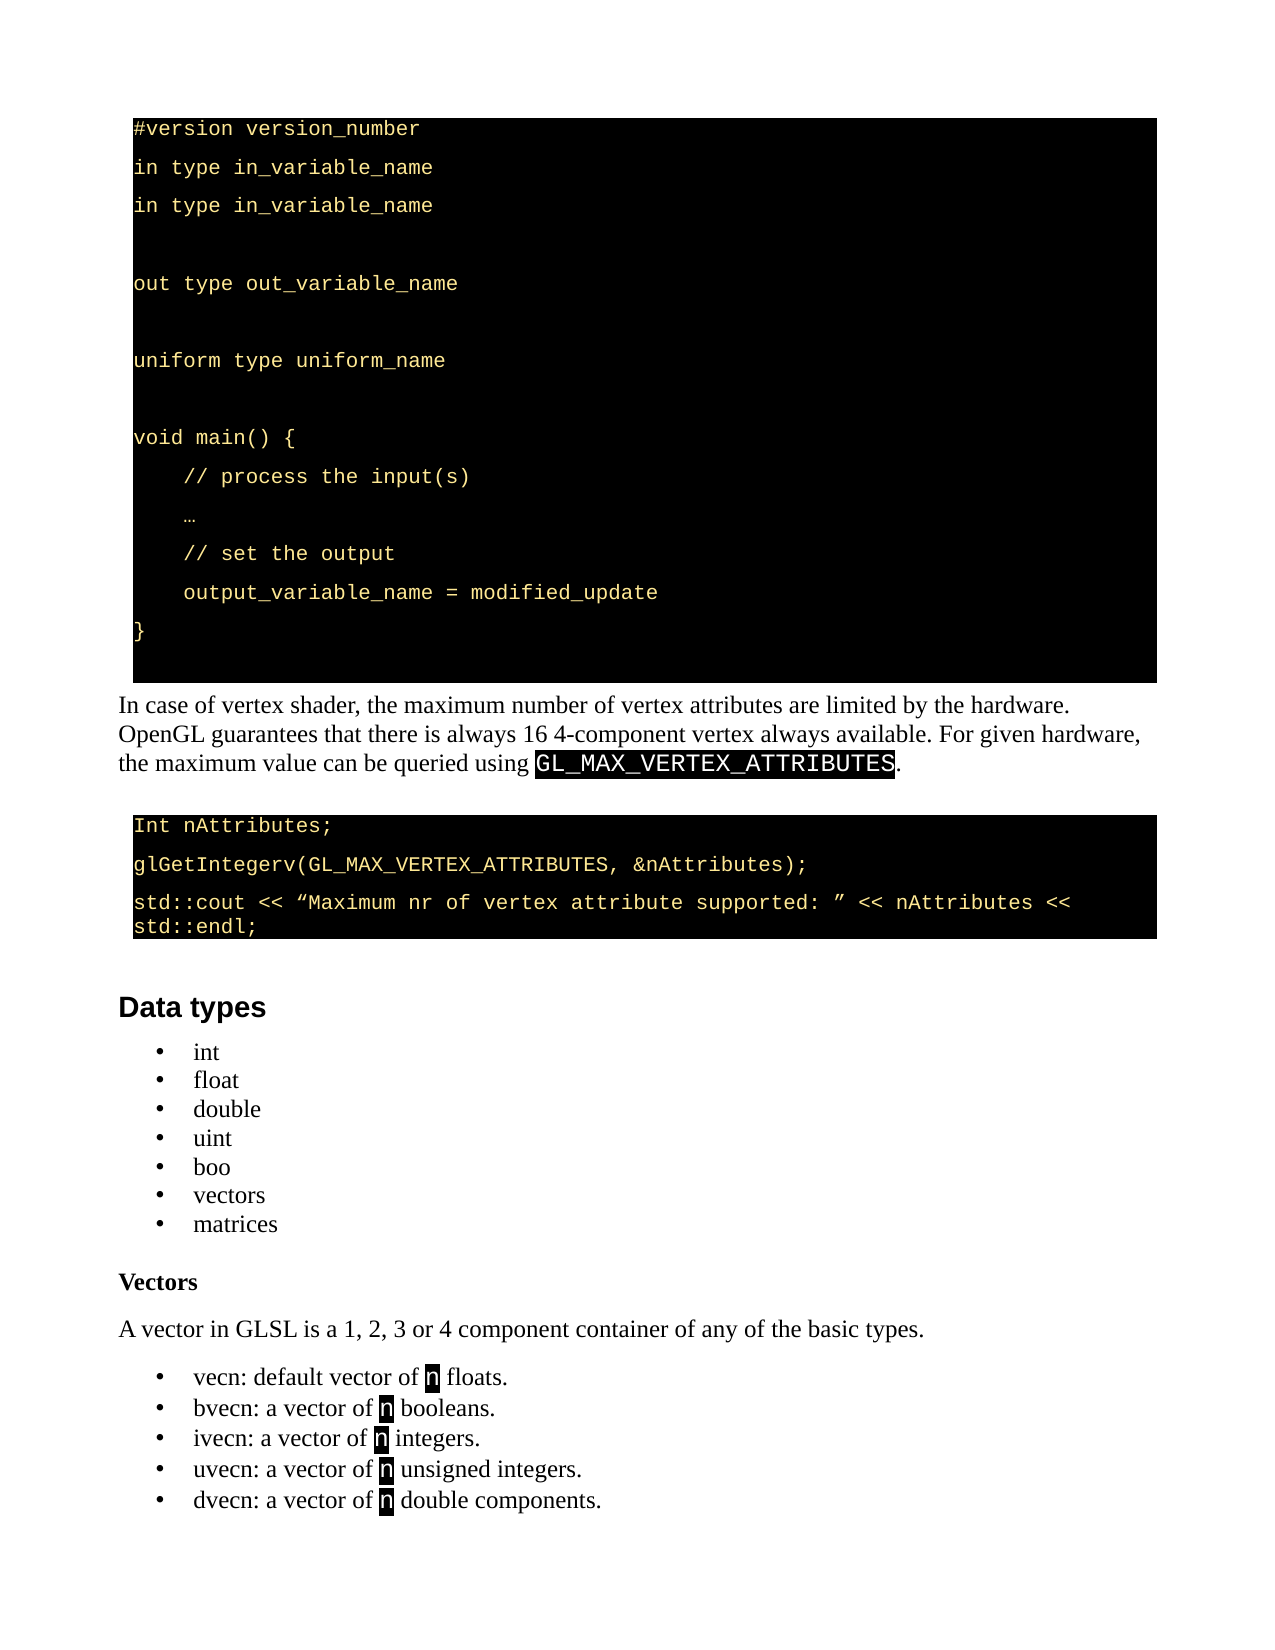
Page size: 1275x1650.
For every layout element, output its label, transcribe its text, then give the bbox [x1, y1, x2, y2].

list dvecn: a vector of n double components. [156, 1485, 1157, 1516]
list float [156, 1065, 1157, 1094]
text A vector in GLSL is a 1, 2, 3 or 4 component container of any of the basic types. [118, 1314, 1157, 1343]
text Int nAttributes; [133, 815, 1157, 838]
list boo [156, 1152, 1157, 1180]
list vecn: default vector of n floats. [156, 1362, 1157, 1393]
subtitle Data types [118, 990, 1157, 1024]
text // process the input(s) [133, 466, 1157, 489]
text } [133, 621, 1157, 644]
list uint [156, 1123, 1157, 1152]
list int [156, 1037, 1157, 1065]
text output_variable_name = modified_update [133, 582, 1157, 606]
text Vectors [118, 1267, 1157, 1295]
text in type in_variable_name [133, 195, 1157, 219]
text #version version_number [133, 118, 1157, 142]
list vectors [156, 1180, 1157, 1209]
text In case of vertex shader, the maximum number of vertex attributes are limited by the hardware. OpenGL guarantees that there is always 16 4-component vertex always available. For given hardware, the maximum value can be queried using GL_MAX_VERTEX_ATTRIBUTES. [118, 690, 1157, 779]
text std::cout << “Maximum nr of vertex attribute supported: ” << nAttributes << std::endl; [133, 892, 1157, 939]
text glGetIntegerv(GL_MAX_VERTEX_ATTRIBUTES, &nAttributes); [133, 853, 1157, 877]
list uvecn: a vector of n unsigned integers. [156, 1454, 1157, 1485]
text uniform type uniform_name [133, 350, 1157, 374]
text // set the output [133, 543, 1157, 567]
list ivecn: a vector of n integers. [156, 1423, 1157, 1454]
text out type out_variable_name [133, 273, 1157, 296]
list bvecn: a vector of n booleans. [156, 1393, 1157, 1423]
list double [156, 1094, 1157, 1123]
text void main() { [133, 427, 1157, 451]
text in type in_variable_name [133, 157, 1157, 180]
text … [133, 504, 1157, 528]
list matrices [156, 1209, 1157, 1238]
